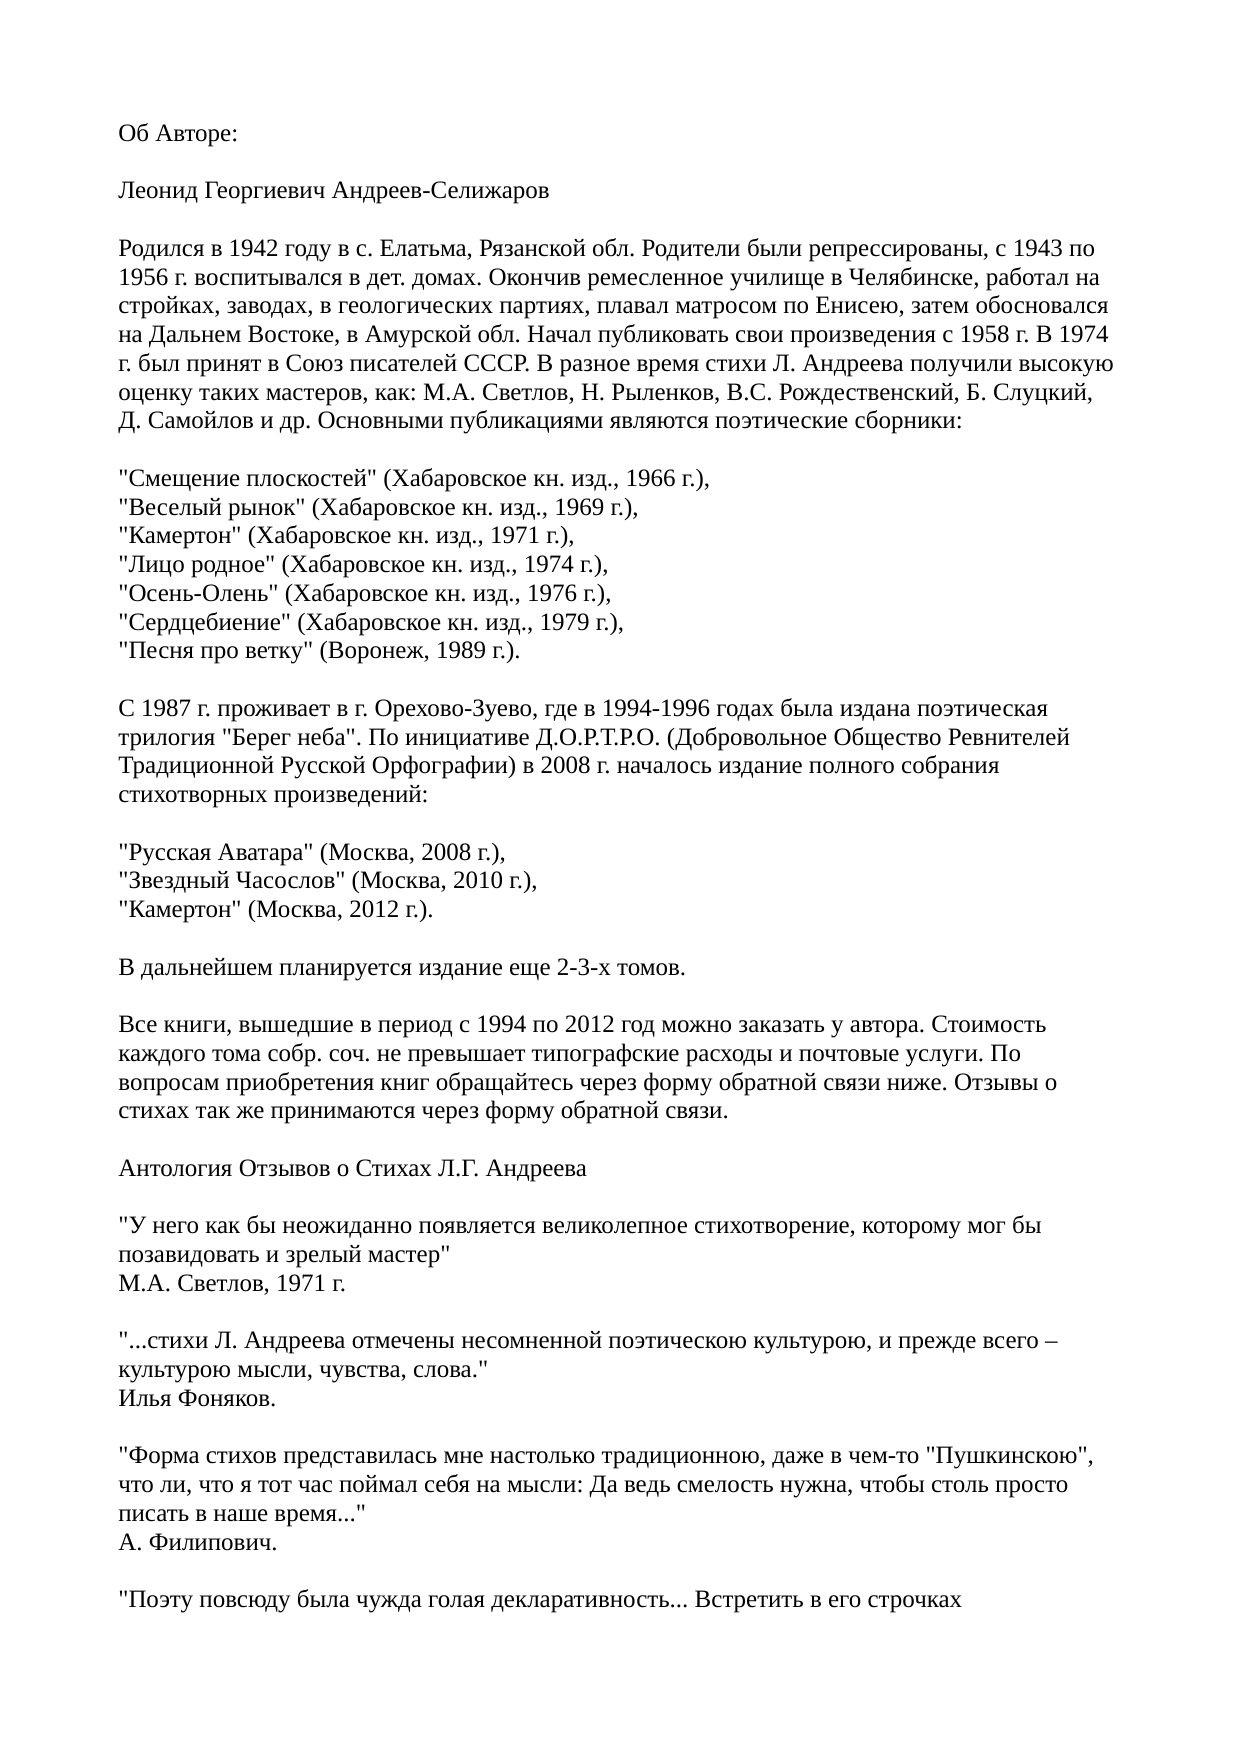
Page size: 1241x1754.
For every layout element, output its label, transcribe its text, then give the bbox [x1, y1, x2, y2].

text "...стихи Л. Андреева отмечены несомненной поэтическою культурою, и прежде всего – культурою мысли, чувства, слова." Илья Фоняков. [118, 1326, 1122, 1412]
text "Песня про ветку" (Воронеж, 1989 г.). [118, 636, 1122, 664]
text "Осень-Олень" (Хабаровское кн. изд., 1976 г.), [118, 578, 1122, 607]
text В дальнейшем планируется издание еще 2-3-х томов. [118, 952, 1122, 981]
text "Звездный Часослов" (Москва, 2010 г.), [118, 866, 1122, 894]
text "У него как бы неожиданно появляется великолепное стихотворение, которому мог бы позавидовать и зрелый мастер" М.А. Светлов, 1971 г. [118, 1211, 1122, 1297]
text "Форма стихов представилась мне настолько традиционною, даже в чем-то "Пушкинскою", что ли, что я тот час поймал себя на мысли: Да ведь смелость нужна, чтобы столь просто писать в наше время..." А. Филипович. [118, 1441, 1122, 1556]
text Антология Отзывов о Стихах Л.Г. Андреева [118, 1153, 1122, 1182]
text Леонид Георгиевич Андреев-Селижаров [118, 176, 1122, 204]
text "Смещение плоскостей" (Хабаровское кн. изд., 1966 г.), [118, 463, 1122, 492]
text "Лицо родное" (Хабаровское кн. изд., 1974 г.), [118, 549, 1122, 578]
text Об Авторе: [118, 118, 1122, 147]
text Родился в 1942 году в с. Елатьма, Рязанской обл. Родители были репрессированы, с 1943 по 1956 г. воспитывался в дет. домах. Окончив ремесленное училище в Челябинске, работал на стройках, заводах, в геологических партиях, плавал матросом по Енисею, затем обосновался на Дальнем Востоке, в Амурской обл. Начал публиковать свои произведения с 1958 г. В 1974 г. был принят в Союз писателей СССР. В разное время стихи Л. Андреева получили высокую оценку таких мастеров, как: М.А. Светлов, Н. Рыленков, В.С. Рождественский, Б. Слуцкий, Д. Самойлов и др. Основными публикациями являются поэтические сборники: [118, 233, 1122, 434]
text "Веселый рынок" (Хабаровское кн. изд., 1969 г.), [118, 492, 1122, 521]
text "Сердцебиение" (Хабаровское кн. изд., 1979 г.), [118, 607, 1122, 636]
text "Камертон" (Хабаровское кн. изд., 1971 г.), [118, 521, 1122, 549]
text "Поэту повсюду была чужда голая декларативность... Встретить в его строчках [118, 1584, 1122, 1613]
text С 1987 г. проживает в г. Орехово-Зуево, где в 1994-1996 годах была издана поэтическая трилогия "Берег неба". По инициативе Д.О.Р.Т.Р.О. (Добровольное Общество Ревнителей Традиционной Русской Орфографии) в 2008 г. началось издание полного собрания стихотворных произведений: [118, 693, 1122, 808]
text "Русская Аватара" (Москва, 2008 г.), [118, 837, 1122, 866]
text Все книги, вышедшие в период с 1994 по 2012 год можно заказать у автора. Стоимость каждого тома собр. соч. не превышает типографские расходы и почтовые услуги. По вопросам приобретения книг обращайтесь через форму обратной связи ниже. Отзывы о стихах так же принимаются через форму обратной связи. [118, 1009, 1122, 1124]
text "Камертон" (Москва, 2012 г.). [118, 894, 1122, 923]
